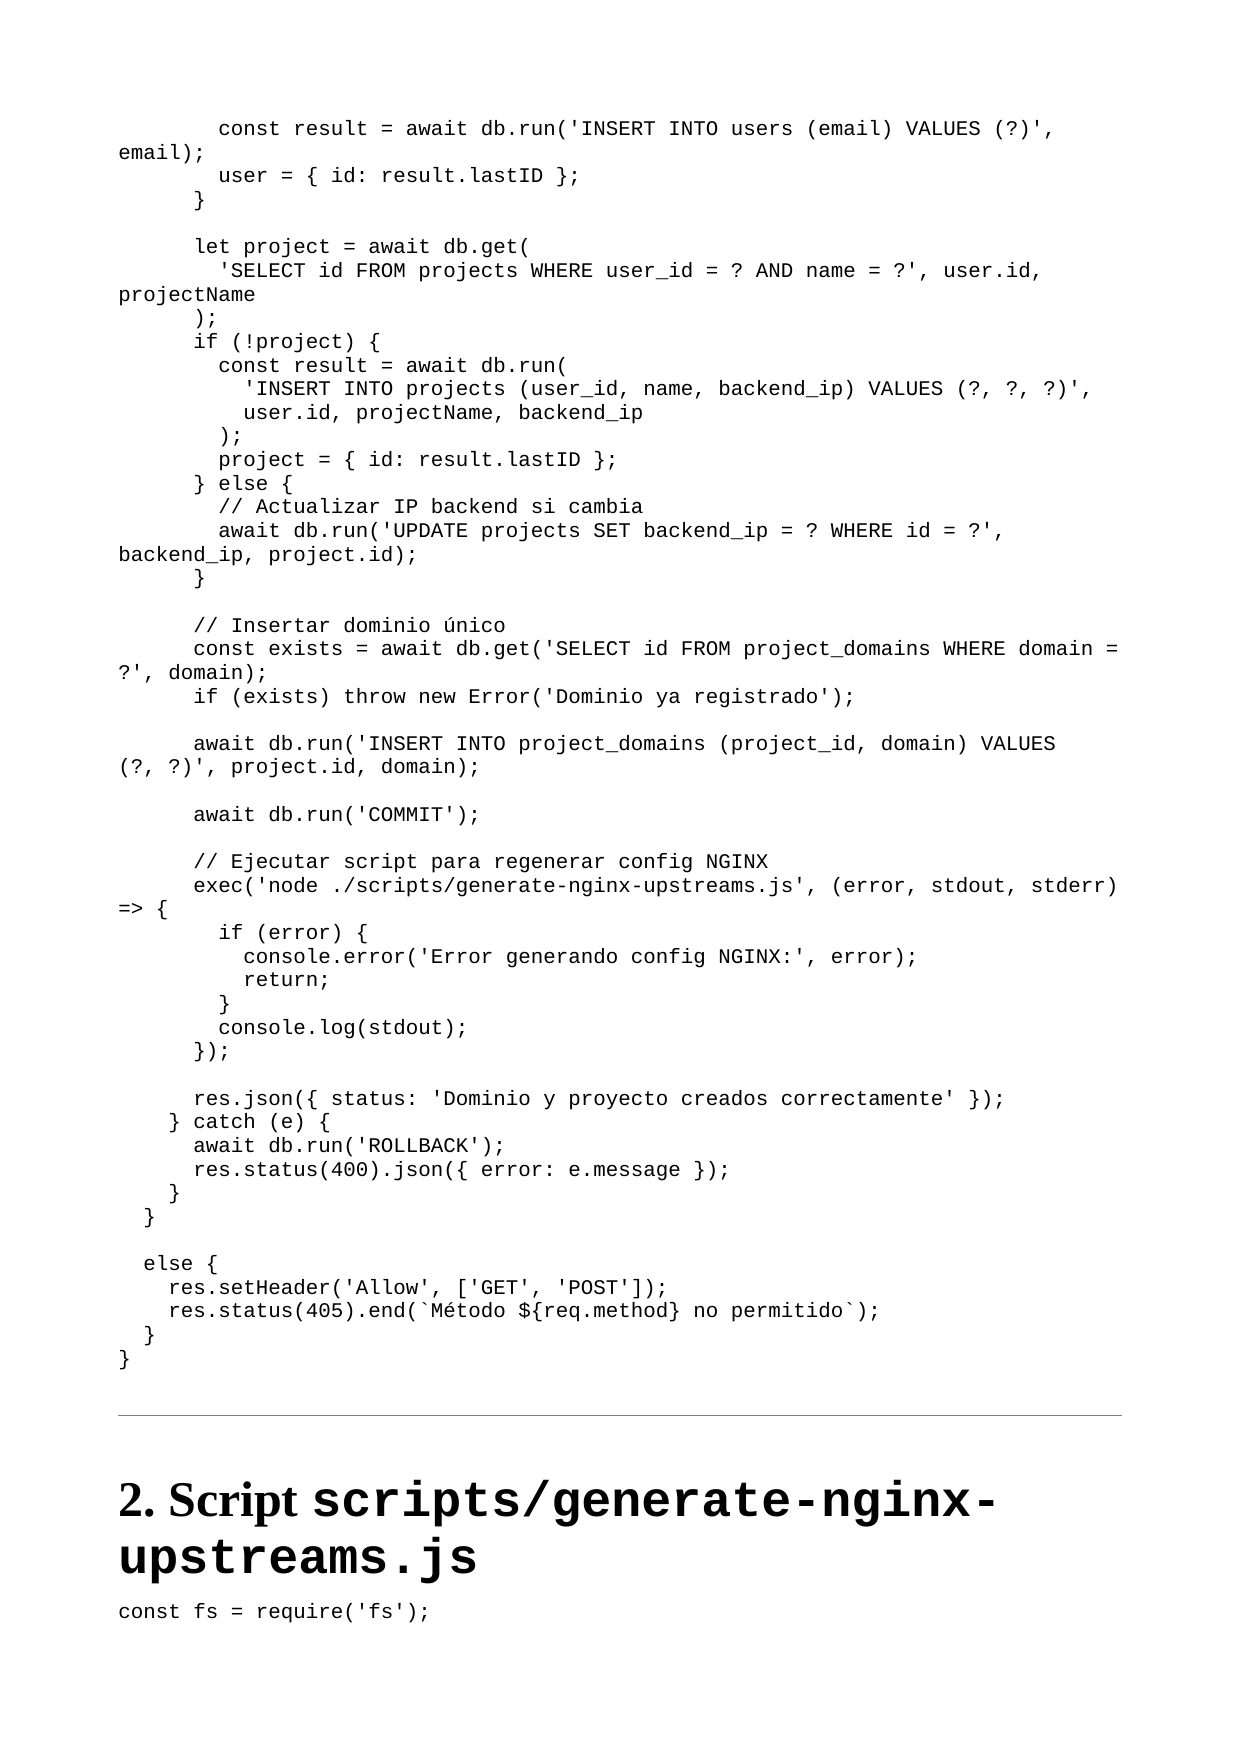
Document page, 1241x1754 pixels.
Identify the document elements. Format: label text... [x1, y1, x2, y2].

text if (exists) throw new Error('Dominio ya registrado'); [118, 686, 1122, 709]
text if (!project) { [118, 331, 1122, 354]
text } [118, 993, 1122, 1017]
text let project = await db.get( [118, 236, 1122, 260]
text } else { [118, 473, 1122, 496]
text const result = await db.run('INSERT INTO users (email) VALUES (?)', email); [118, 118, 1122, 165]
subtitle 2. Script scripts/generate-nginx-upstreams.js [118, 1470, 1122, 1588]
text }); [118, 1040, 1122, 1064]
text } [118, 1324, 1122, 1348]
text console.log(stdout); [118, 1017, 1122, 1040]
text user.id, projectName, backend_ip [118, 402, 1122, 426]
text } [118, 1348, 1122, 1371]
text return; [118, 969, 1122, 993]
text } [118, 567, 1122, 591]
text else { [118, 1253, 1122, 1277]
text 'SELECT id FROM projects WHERE user_id = ? AND name = ?', user.id, projectName [118, 260, 1122, 307]
text await db.run('UPDATE projects SET backend_ip = ? WHERE id = ?', backend_ip, project.id); [118, 520, 1122, 567]
text 'INSERT INTO projects (user_id, name, backend_ip) VALUES (?, ?, ?)', [118, 378, 1122, 402]
text // Actualizar IP backend si cambia [118, 496, 1122, 520]
text const fs = require('fs'); [118, 1601, 1122, 1624]
text await db.run('INSERT INTO project_domains (project_id, domain) VALUES (?, ?)', project.id, domain); [118, 733, 1122, 780]
text res.setHeader('Allow', ['GET', 'POST']); [118, 1277, 1122, 1300]
text ); [118, 426, 1122, 449]
text exec('node ./scripts/generate-nginx-upstreams.js', (error, stdout, stderr) => { [118, 875, 1122, 922]
text user = { id: result.lastID }; [118, 165, 1122, 189]
text res.status(400).json({ error: e.message }); [118, 1158, 1122, 1182]
text if (error) { [118, 922, 1122, 946]
text project = { id: result.lastID }; [118, 449, 1122, 473]
text } [118, 189, 1122, 213]
text const result = await db.run( [118, 354, 1122, 378]
text // Ejecutar script para regenerar config NGINX [118, 851, 1122, 875]
text } [118, 1182, 1122, 1206]
text res.status(405).end(`Método ${req.method} no permitido`); [118, 1300, 1122, 1324]
text } [118, 1206, 1122, 1229]
text await db.run('COMMIT'); [118, 804, 1122, 827]
text // Insertar dominio único [118, 615, 1122, 638]
text console.error('Error generando config NGINX:', error); [118, 946, 1122, 969]
text await db.run('ROLLBACK'); [118, 1135, 1122, 1158]
text ); [118, 307, 1122, 331]
text const exists = await db.get('SELECT id FROM project_domains WHERE domain = ?', domain); [118, 638, 1122, 686]
text res.json({ status: 'Dominio y proyecto creados correctamente' }); [118, 1088, 1122, 1111]
text } catch (e) { [118, 1111, 1122, 1135]
